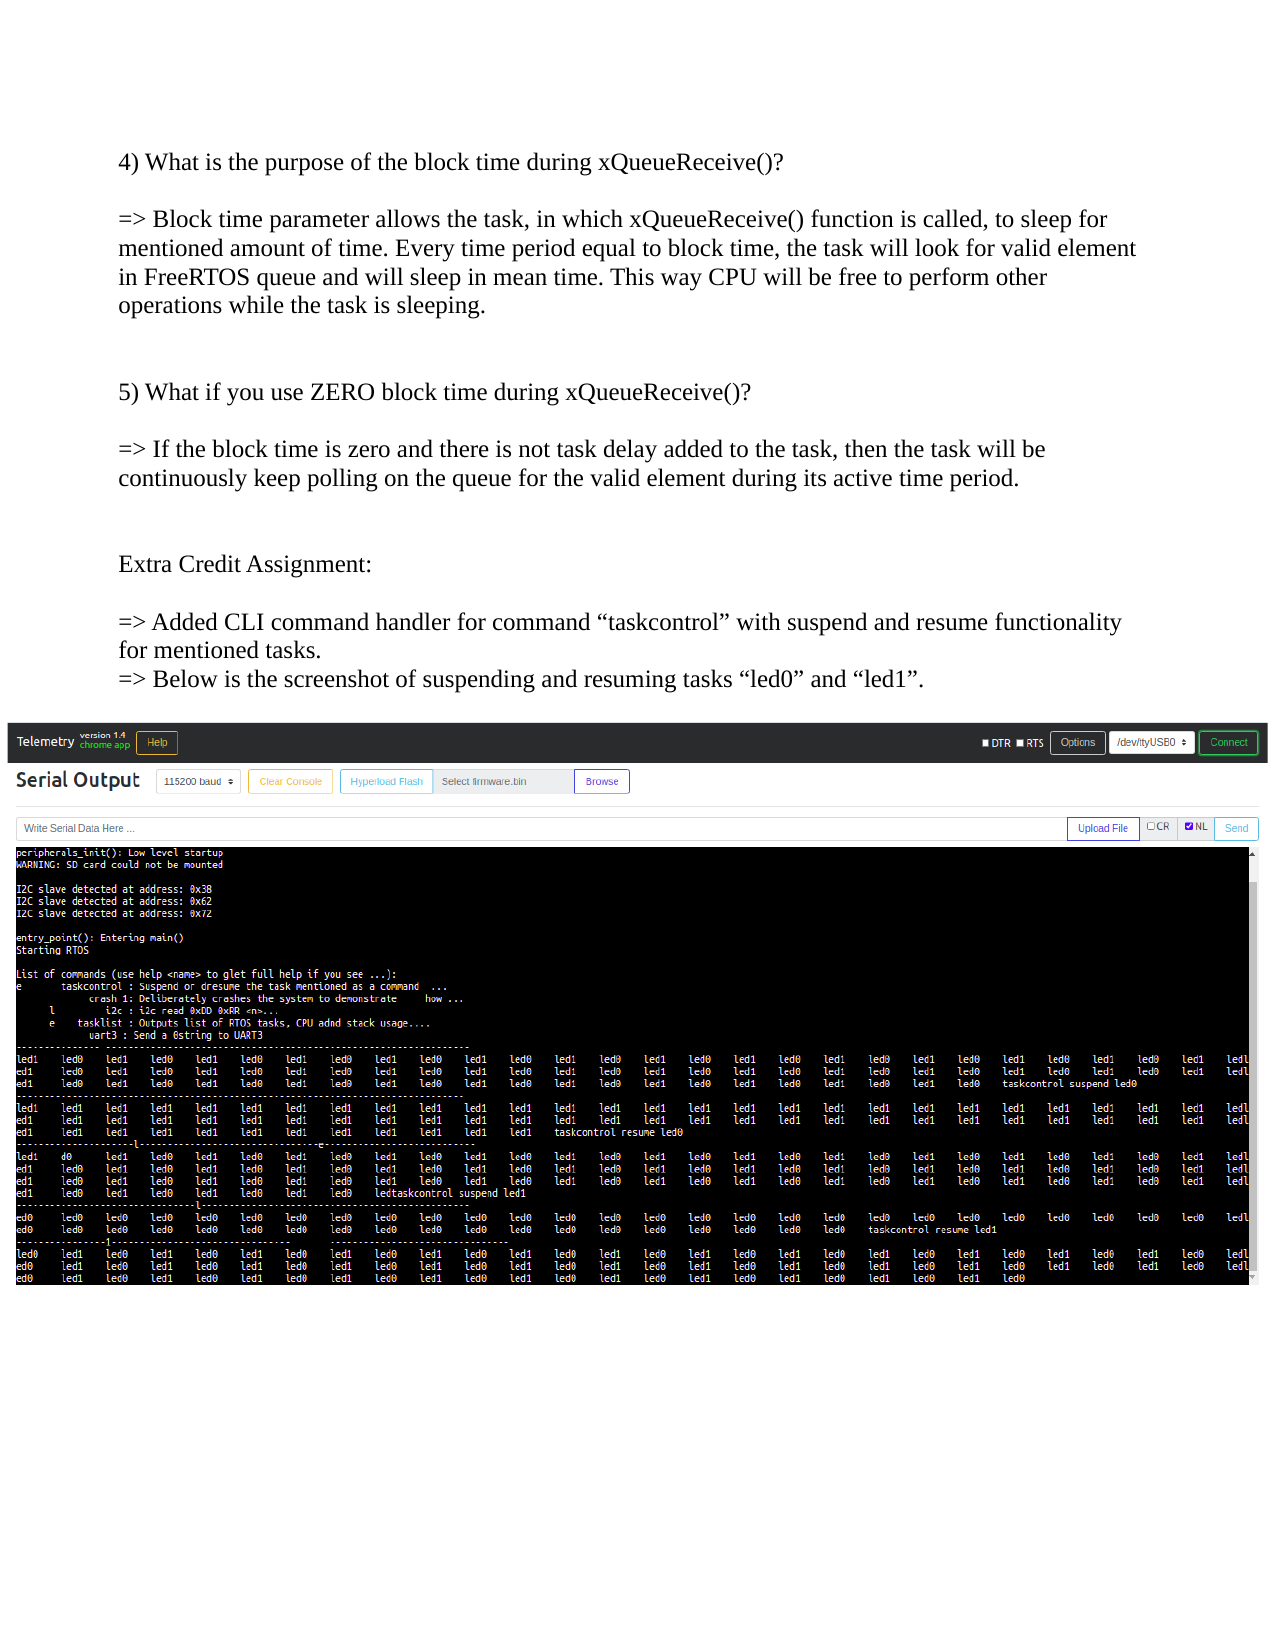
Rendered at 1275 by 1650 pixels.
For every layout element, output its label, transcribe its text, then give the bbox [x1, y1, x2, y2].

picture [7, 721, 1268, 1289]
text 5) What if you use ZERO block time during xQueueReceive()? [118, 377, 1157, 406]
text => If the block time is zero and there is not task delay added to the task, then the task will be continuously keep polling on the queue for the valid element during its active time period. [118, 434, 1157, 492]
text => Added CLI command handler for command “taskcontrol” with suspend and resume functionality for mentioned tasks. [118, 607, 1157, 664]
text => Block time parameter allows the task, in which xQueueReceive() function is called, to sleep for mentioned amount of time. Every time period equal to block time, the task will look for valid element in FreeRTOS queue and will sleep in mean time. This way CPU will be free to perform other operations while the task is sleeping. [118, 204, 1157, 319]
text 4) What is the purpose of the block time during xQueueReceive()? [118, 147, 1157, 176]
text Extra Credit Assignment: [118, 549, 1157, 578]
text => Below is the screenshot of suspending and resuming tasks “led0” and “led1”. [118, 664, 1157, 693]
